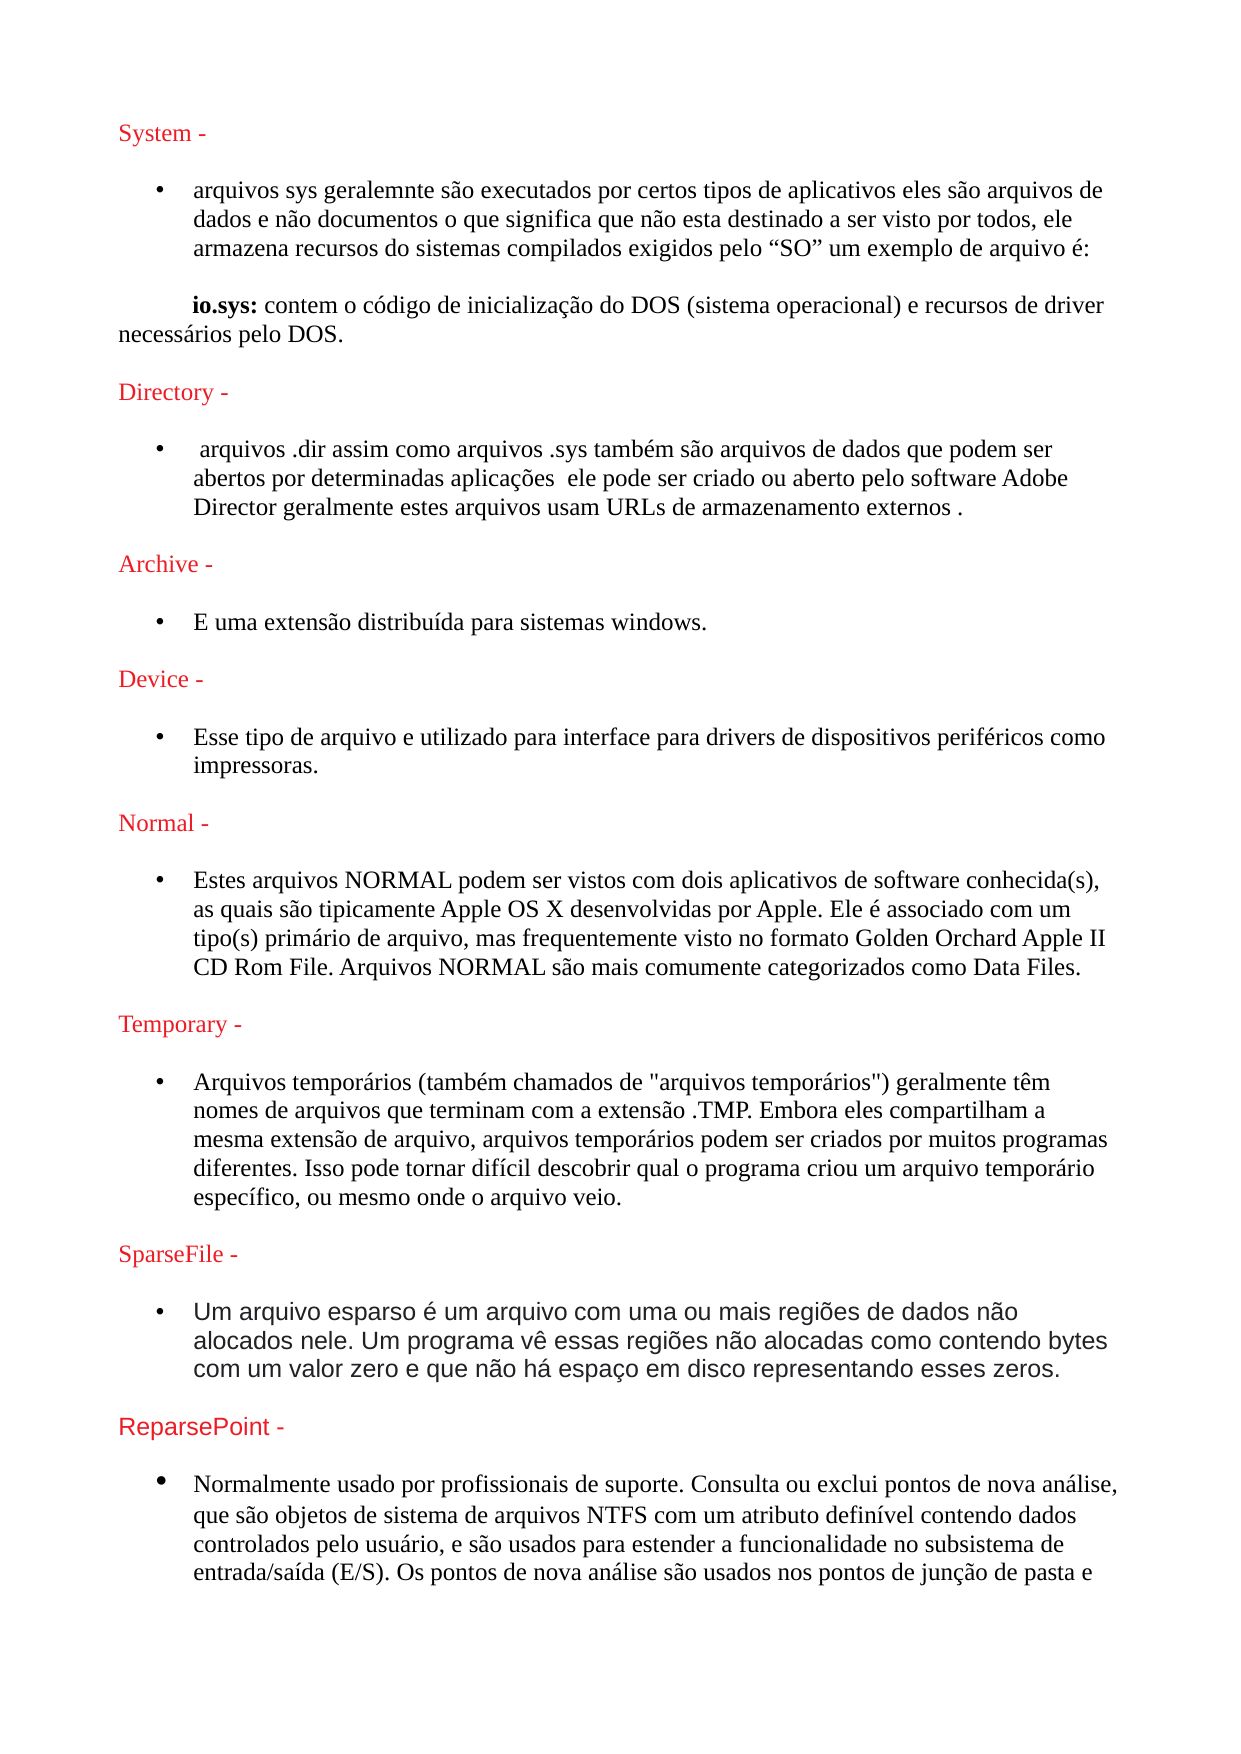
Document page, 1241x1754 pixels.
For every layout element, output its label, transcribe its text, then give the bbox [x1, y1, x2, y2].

list E uma extensão distribuída para sistemas windows. [156, 607, 1122, 636]
list Normalmente usado por profissionais de suporte. Consulta ou exclui pontos de nova análise, que são objetos de sistema de arquivos NTFS com um atributo definível contendo dados controlados pelo usuário, e são usados para estender a funcionalidade no subsistema de entrada/saída (E/S). Os pontos de nova análise são usados nos pontos de junção de pasta e [156, 1469, 1122, 1586]
text Device - [118, 664, 1122, 693]
list Esse tipo de arquivo e utilizado para interface para drivers de dispositivos periféricos como impressoras. [156, 722, 1122, 779]
list arquivos sys geralemnte são executados por certos tipos de aplicativos eles são arquivos de dados e não documentos o que significa que não esta destinado a ser visto por todos, ele armazena recursos do sistemas compilados exigidos pelo “SO” um exemplo de arquivo é: [156, 176, 1122, 262]
text System - [118, 118, 1122, 147]
list arquivos .dir assim como arquivos .sys também são arquivos de dados que podem ser abertos por determinadas aplicações ele pode ser criado ou aberto pelo software Adobe Director geralmente estes arquivos usam URLs de armazenamento externos . [156, 434, 1122, 521]
list Arquivos temporários (também chamados de "arquivos temporários") geralmente têm nomes de arquivos que terminam com a extensão .TMP. Embora eles compartilham a mesma extensão de arquivo, arquivos temporários podem ser criados por muitos programas diferentes. Isso pode tornar difícil descobrir qual o programa criou um arquivo temporário específico, ou mesmo onde o arquivo veio. [156, 1067, 1122, 1211]
text Archive - [118, 549, 1122, 578]
text SparseFile - [118, 1239, 1122, 1268]
text ReparsePoint - [118, 1412, 1122, 1441]
text Normal - [118, 808, 1122, 837]
list Estes arquivos NORMAL podem ser vistos com dois aplicativos de software conhecida(s), as quais são tipicamente Apple OS X desenvolvidas por Apple. Ele é associado com um tipo(s) primário de arquivo, mas frequentemente visto no formato Golden Orchard Apple II CD Rom File. Arquivos NORMAL são mais comumente categorizados como Data Files. [156, 866, 1122, 981]
list Um arquivo esparso é um arquivo com uma ou mais regiões de dados não alocados nele. Um programa vê essas regiões não alocadas como contendo bytes com um valor zero e que não há espaço em disco representando esses zeros. [156, 1297, 1122, 1383]
text io.sys: contem o código de inicialização do DOS (sistema operacional) e recursos de driver necessários pelo DOS. [118, 291, 1122, 348]
text Directory - [118, 377, 1122, 406]
text Temporary - [118, 1009, 1122, 1038]
